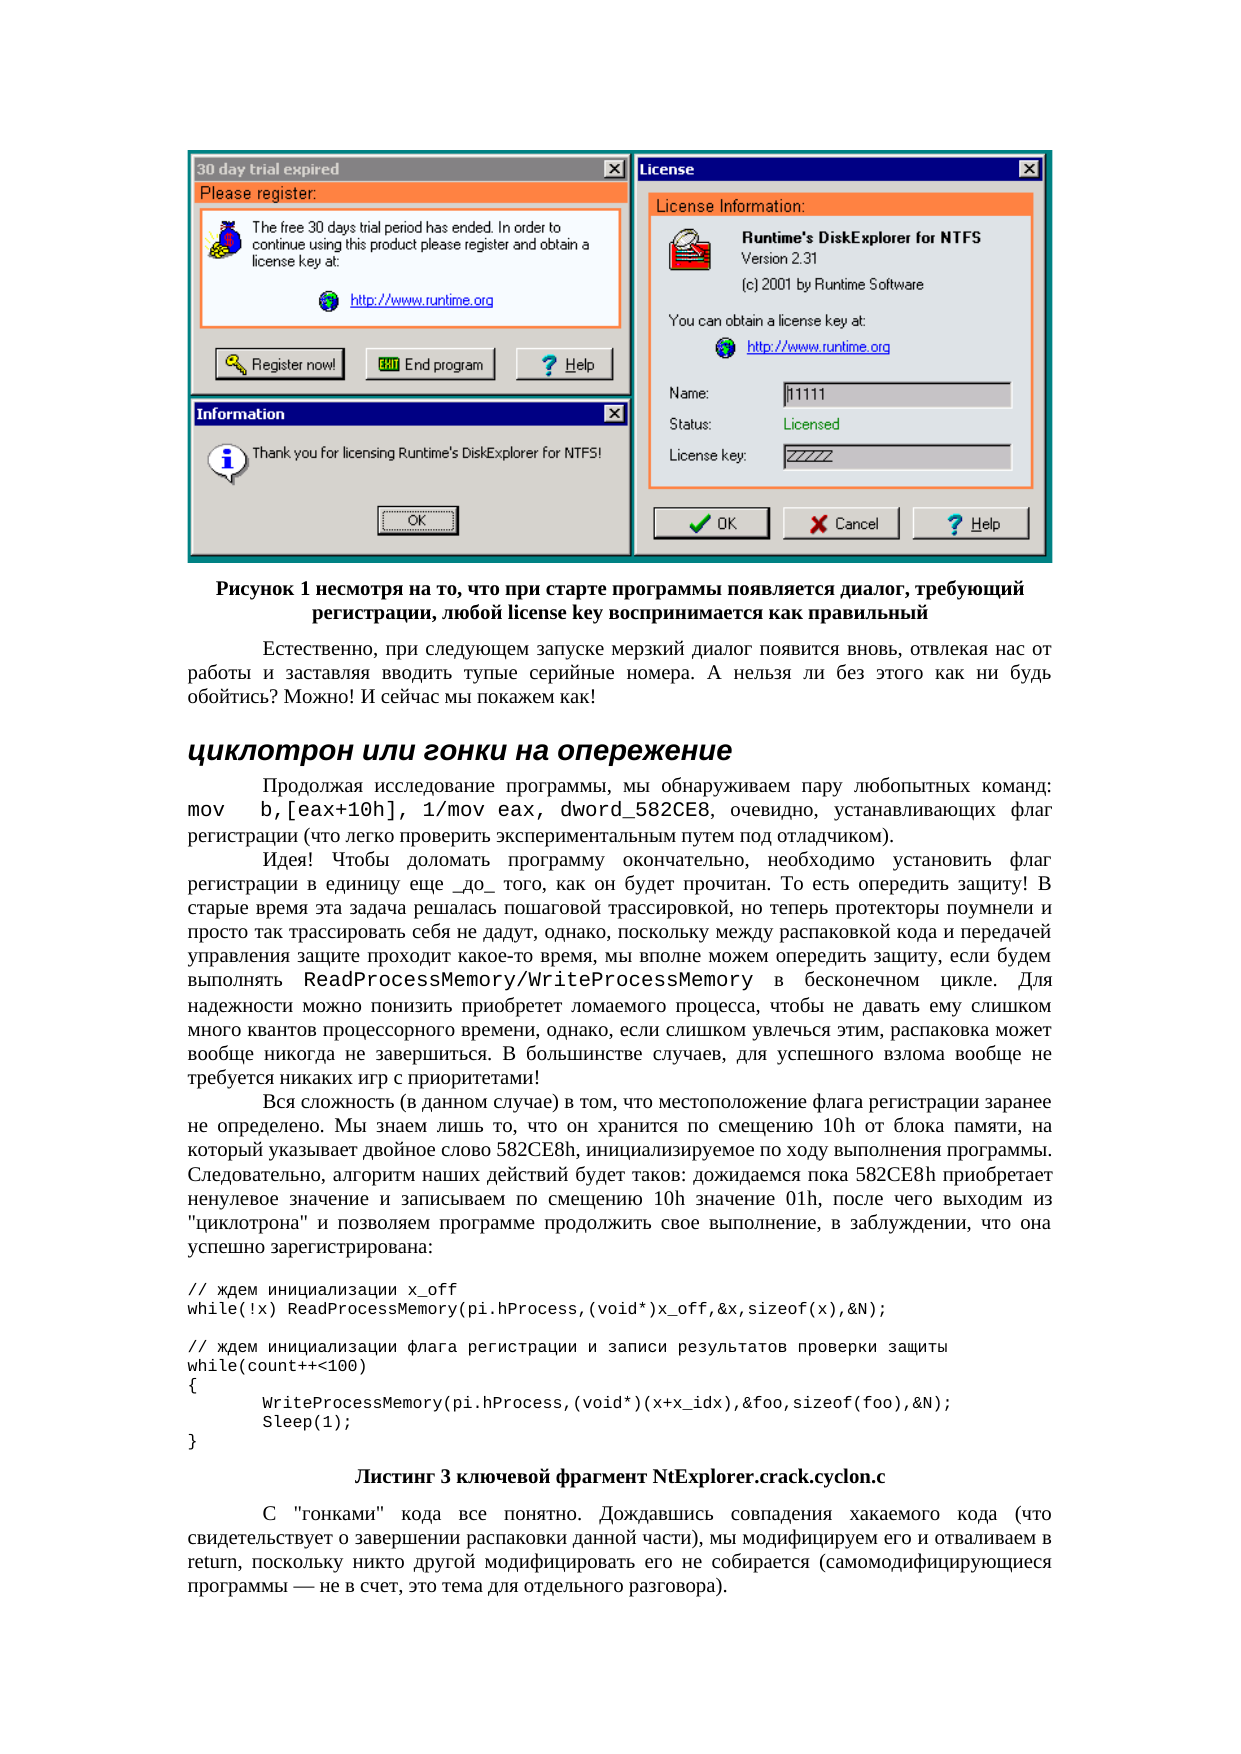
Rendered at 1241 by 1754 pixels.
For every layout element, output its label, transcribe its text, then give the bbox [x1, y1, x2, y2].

text // ждем инициализации x_off [187, 1282, 1053, 1301]
text { [187, 1376, 1053, 1395]
picture [187, 150, 1053, 563]
text while(!x) ReadProcessMemory(pi.hProcess,(void*)x_off,&x,sizeof(x),&N); [187, 1301, 1053, 1319]
text Идея! Чтобы доломать программу окончательно, необходимо установить флаг регистрации в единицу еще _до_ того, как он будет прочитан. То есть опередить защиту! В старые время эта задача решалась пошаговой трассировкой, но теперь протекторы поумнели и просто так трассировать себя не дадут, однако, поскольку между распаковкой кода и передачей управления защите проходит какое-то время, мы вполне можем опередить защиту, если будем выполнять ReadProcessMemory/WriteProcessMemory в бесконечном цикле. Для надежности можно понизить приобретет ломаемого процесса, чтобы не давать ему слишком много квантов процессорного времени, однако, если слишком увлечься этим, распаковка может вообще никогда не завершиться. В большинстве случаев, для успешного взлома вообще не требуется никаких игр с приоритетами! [187, 847, 1053, 1089]
text Sleep(1); [187, 1414, 1053, 1433]
text WriteProcessMemory(pi.hProcess,(void*)(x+x_idx),&foo,sizeof(foo),&N); [187, 1395, 1053, 1414]
text } [187, 1433, 1053, 1451]
text Вся сложность (в данном случае) в том, что местоположение флага регистрации заранее не определено. Мы знаем лишь то, что он хранится по смещению 10h от блока памяти, на который указывает двойное слово 582CE8h, инициализируемое по ходу выполнения программы. Следовательно, алгоритм наших действий будет таков: дожидаемся пока 582CE8h приобретает ненулевое значение и записываем по смещению 10h значение 01h, после чего выходим из "циклотрона" и позволяем программе продолжить свое выполнение, в заблуждении, что она успешно зарегистрирована: [187, 1089, 1053, 1258]
text while(count++<100) [187, 1357, 1053, 1376]
text С "гонками" кода все понятно. Дождавшись совпадения хакаемого кода (что свидетельствует о завершении распаковки данной части), мы модифицируем его и отваливаем в return, поскольку никто другой модифицировать его не собирается (самомодифицирующиеся программы — не в счет, это тема для отдельного разговора). [187, 1501, 1053, 1597]
subtitle циклотрон или гонки на опережение [187, 733, 1053, 767]
text Листинг 3 ключевой фрагмент NtExplorer.crack.cyclon.c [187, 1464, 1053, 1488]
text Продолжая исследование программы, мы обнаруживаем пару любопытных команд: mov b,[eax+10h], 1/mov eax, dword_582CE8, очевидно, устанавливающих флаг регистрации (что легко проверить экспериментальным путем под отладчиком). [187, 773, 1053, 847]
text Естественно, при следующем запуске мерзкий диалог появится вновь, отвлекая нас от работы и заставляя вводить тупые серийные номера. А нельзя ли без этого как ни будь обойтись? Можно! И сейчас мы покажем как! [187, 636, 1053, 708]
text // ждем инициализации флага регистрации и записи результатов проверки защиты [187, 1338, 1053, 1357]
text Рисунок 1 несмотря на то, что при старте программы появляется диалог, требующий регистрации, любой license key воспринимается как правильный [187, 576, 1053, 624]
